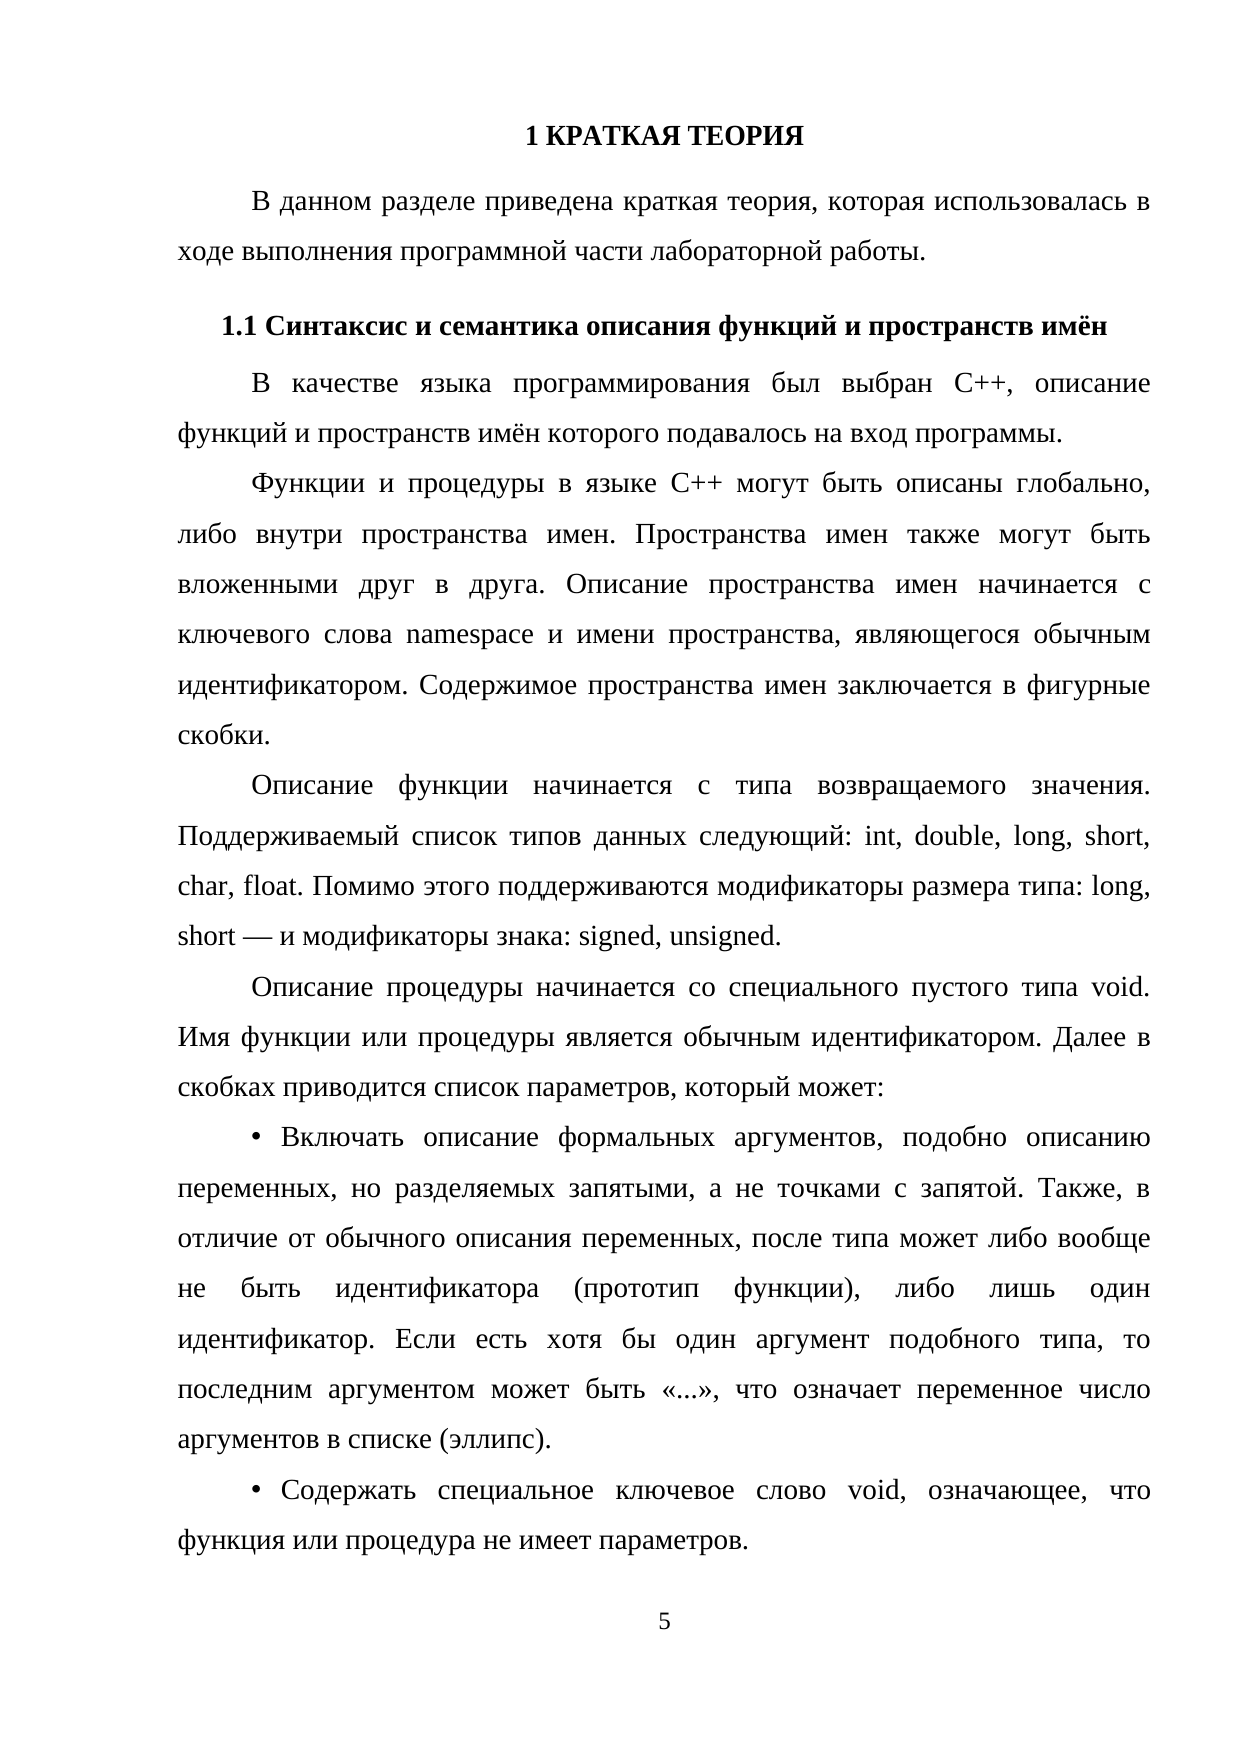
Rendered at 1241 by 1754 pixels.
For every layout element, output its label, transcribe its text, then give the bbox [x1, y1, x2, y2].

text В качестве языка программирования был выбран С++, описание функций и пространств имён которого подавалось на вход программы. [177, 365, 1152, 449]
list Включать описание формальных аргументов, подобно описанию переменных, но разделяемых запятыми, а не точками с запятой. Также, в отличие от обычного описания переменных, после типа может либо вообще не быть идентификатора (прототип функции), либо лишь один идентификатор. Если есть хотя бы один аргумент подобного типа, то последним аргументом может быть «...», что означает переменное число аргументов в списке (эллипс). [177, 1119, 1152, 1455]
subtitle 1.1 Синтаксис и семантика описания функций и пространств имён [177, 308, 1152, 341]
subtitle 1 Краткая теория [177, 118, 1152, 152]
text В данном разделе приведена краткая теория, которая использовалась в ходе выполнения программной части лабораторной работы. [177, 183, 1152, 267]
list Содержать специальное ключевое слово void, означающее, что функция или процедура не имеет параметров. [177, 1472, 1152, 1556]
text Описание процедуры начинается со специального пустого типа void. Имя функции или процедуры является обычным идентификатором. Далее в скобках приводится список параметров, который может: [177, 969, 1152, 1103]
text Функции и процедуры в языке C++ могут быть описаны глобально, либо внутри пространства имен. Пространства имен также могут быть вложенными друг в друга. Описание пространства имен начинается с ключевого слова namespace и имени пространства, являющегося обычным идентификатором. Содержимое пространства имен заключается в фигурные скобки. [177, 466, 1152, 751]
text Описание функции начинается с типа возвращаемого значения. Поддерживаемый список типов данных следующий: int, double, long, short, char, float. Помимо этого поддерживаются модификаторы размера типа: long, short — и модификаторы знака: signed, unsigned. [177, 767, 1152, 952]
